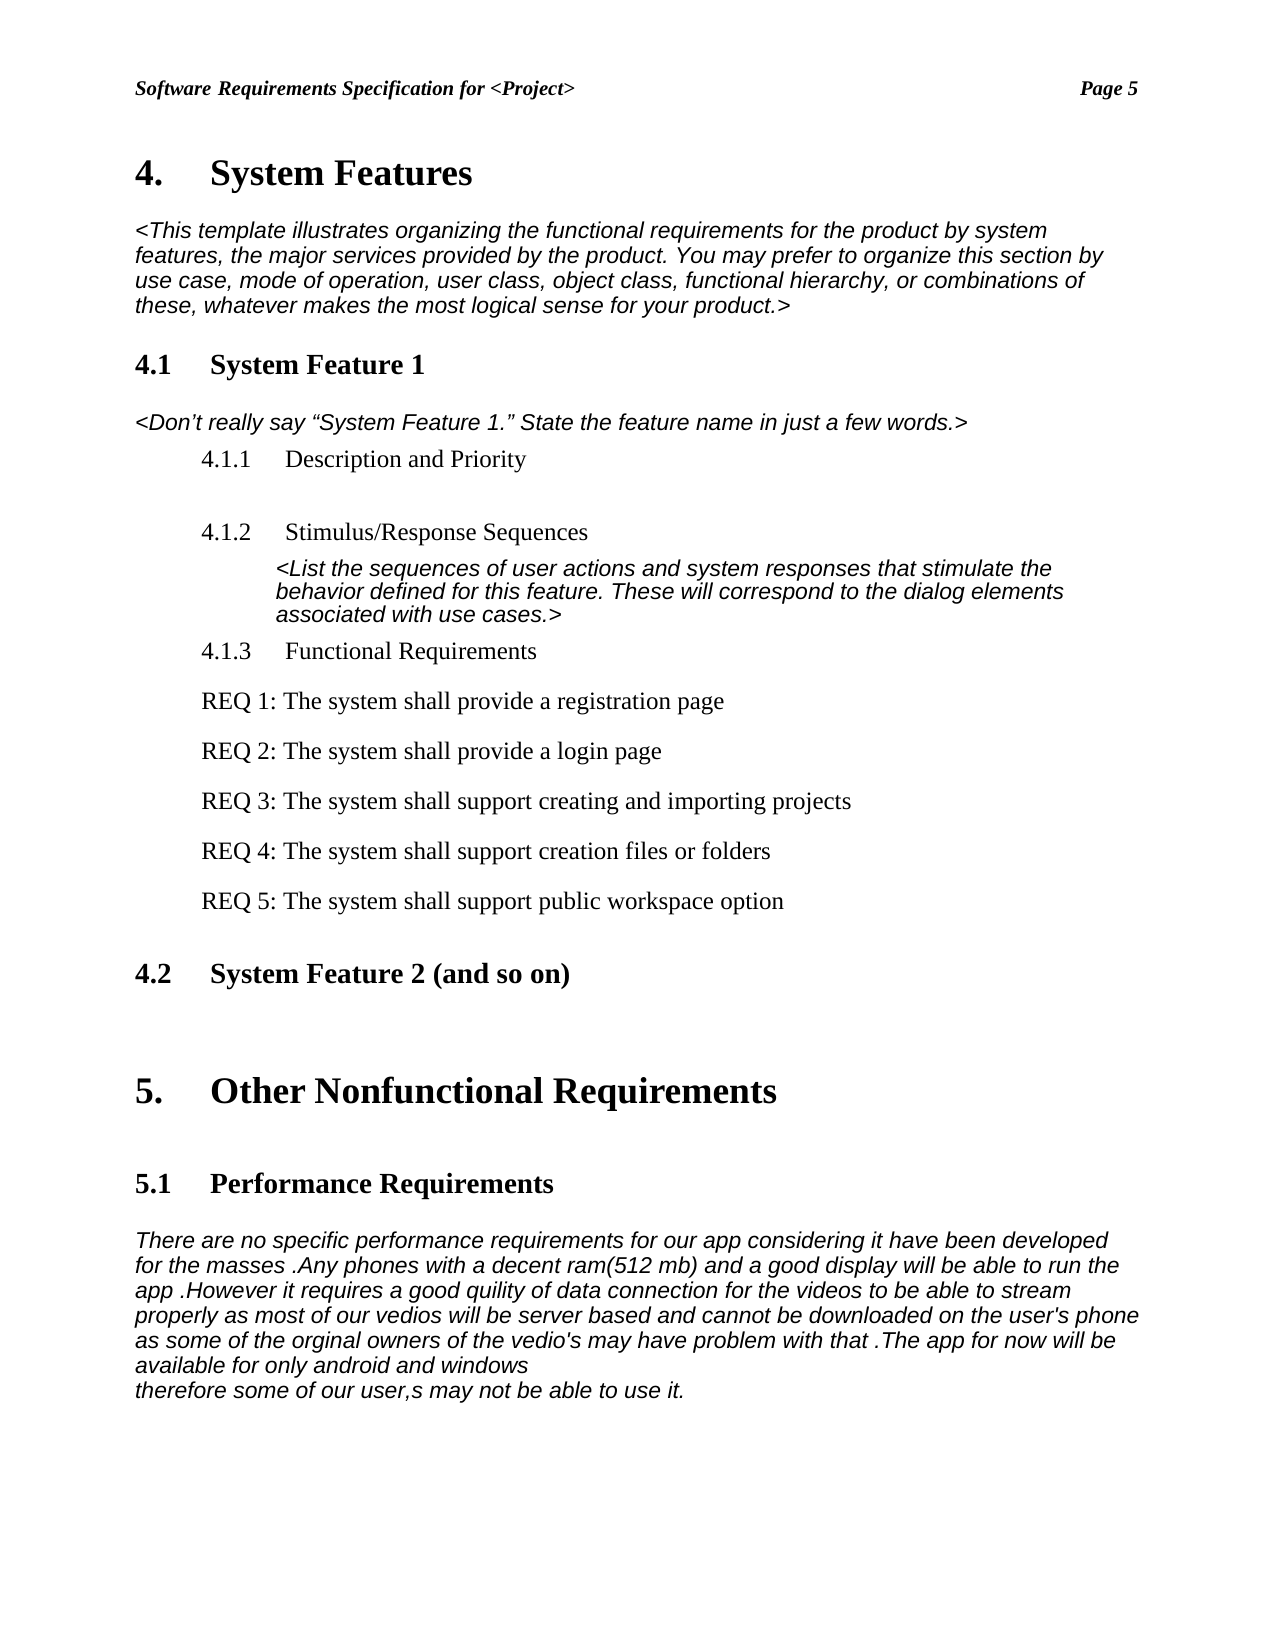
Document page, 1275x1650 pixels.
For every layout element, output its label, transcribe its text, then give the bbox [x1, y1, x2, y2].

text REQ 4: The system shall support creation files or folders [201, 839, 1140, 864]
text <List the sequences of user actions and system responses that stimulate the behavior defined for this feature. These will correspond to the dialog elements associated with use cases.> [276, 558, 1140, 627]
subtitle System Feature 2 (and so on) [135, 956, 1140, 989]
text REQ 3: The system shall support creating and importing projects [201, 789, 1140, 814]
text REQ 2: The system shall provide a login page [201, 739, 1140, 764]
subtitle System Feature 1 [135, 347, 1140, 381]
text therefore some of our user,s may not be able to use it. [135, 1378, 1140, 1403]
text 4.1.1 Description and Priority [201, 447, 1140, 472]
subtitle Performance Requirements [135, 1166, 1140, 1199]
text <This template illustrates organizing the functional requirements for the product by system features, the major services provided by the product. You may prefer to organize this section by use case, mode of operation, user class, object class, functional hierarchy, or combinations of these, whatever makes the most logical sense for your product.> [135, 218, 1140, 318]
subtitle System Features [135, 150, 1140, 193]
subtitle Other Nonfunctional Requirements [135, 1068, 1140, 1112]
text REQ 1: The system shall provide a registration page [201, 689, 1140, 714]
text 4.1.2 Stimulus/Response Sequences [201, 520, 1140, 545]
text <Don’t really say “System Feature 1.” State the feature name in just a few words.> [135, 410, 1140, 435]
text There are no specific performance requirements for our app considering it have been developed for the masses .Any phones with a decent ram(512 mb) and a good display will be able to run the app .However it requires a good quility of data connection for the videos to be able to stream properly as most of our vedios will be server based and cannot be downloaded on the user's phone as some of the orginal owners of the vedio's may have problem with that .The app for now will be available for only android and windows [135, 1228, 1140, 1378]
text 4.1.3 Functional Requirements [201, 639, 1140, 664]
text REQ 5: The system shall support public workspace option [201, 889, 1140, 914]
